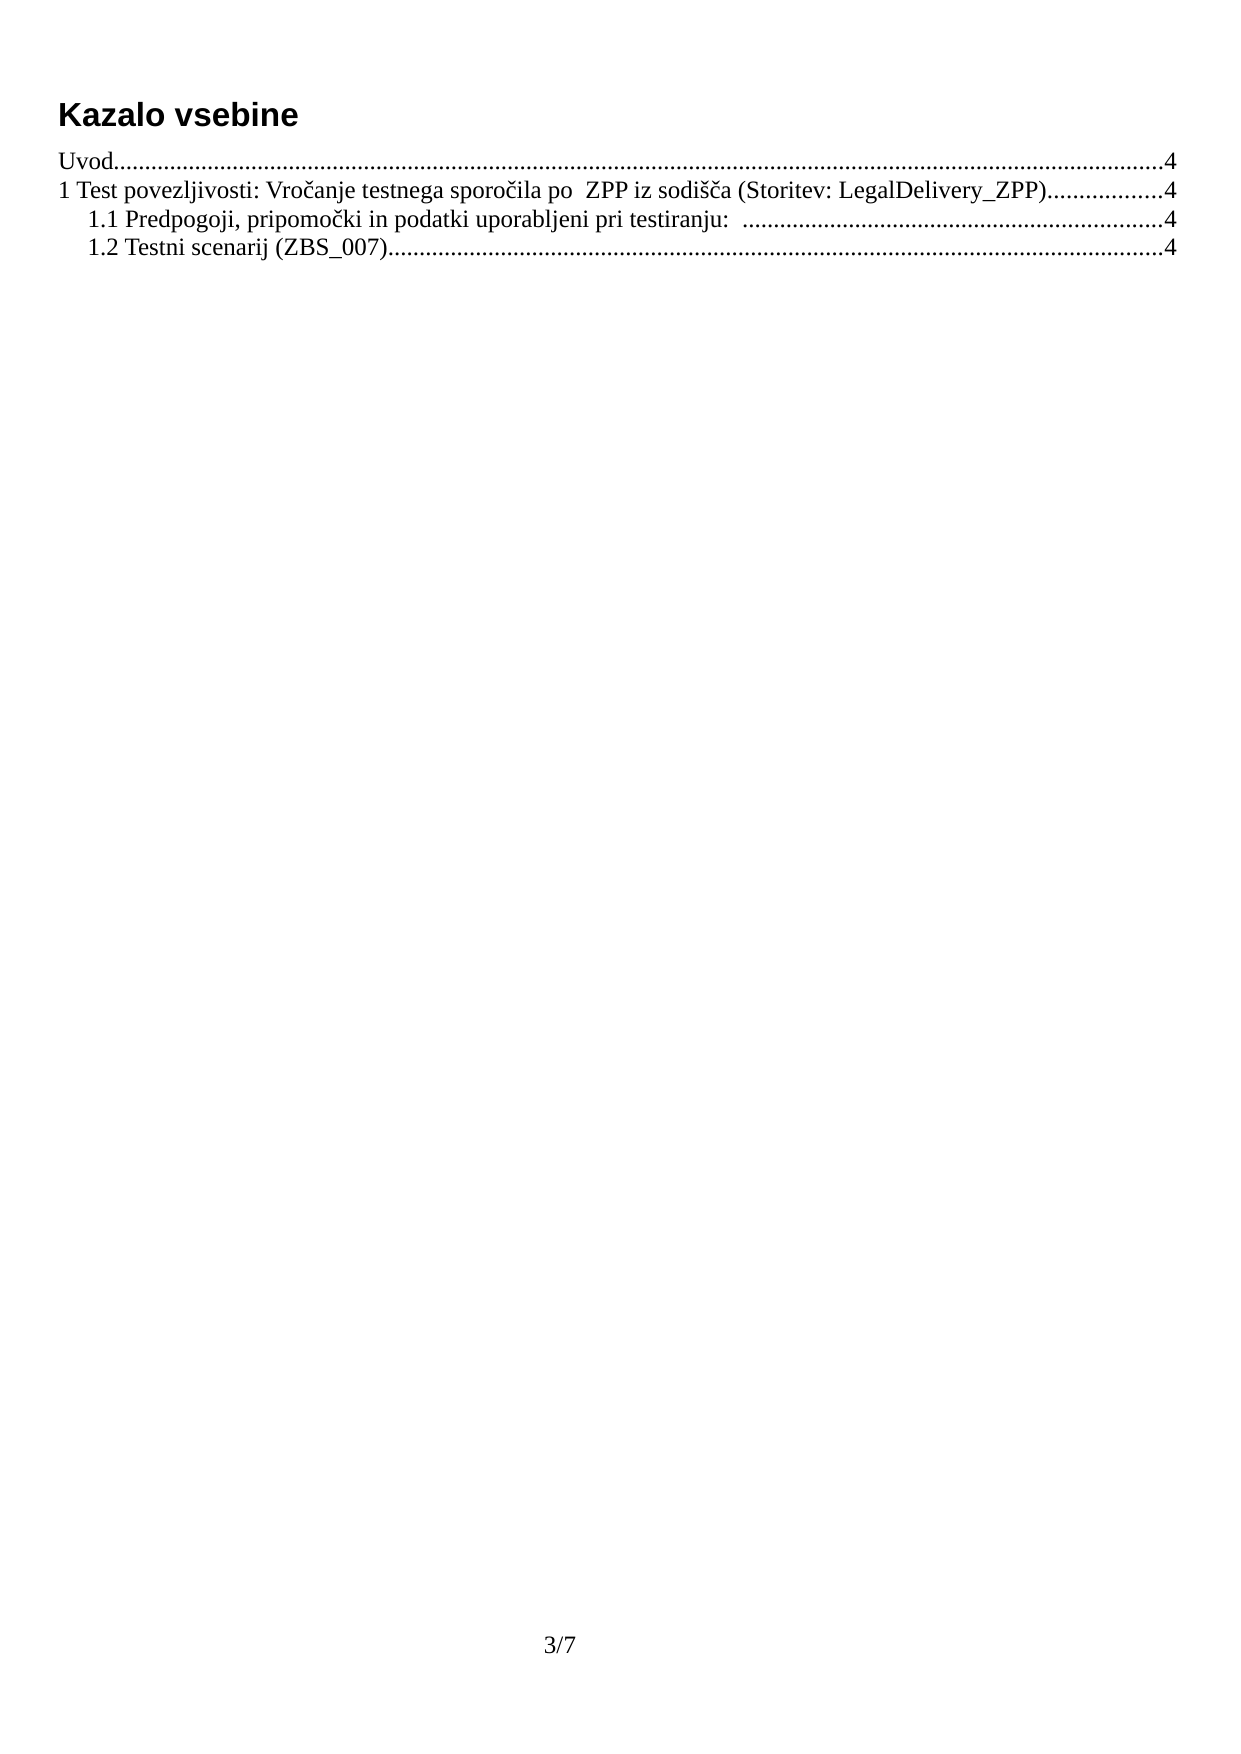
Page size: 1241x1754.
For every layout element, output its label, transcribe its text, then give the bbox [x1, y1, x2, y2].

text 1.2 Testni scenarij (ZBS_007) 4 [87, 232, 1177, 261]
text 1 Test povezljivosti: Vročanje testnega sporočila po ZPP iz sodišča (Storitev: LegalDelivery_ZPP) 4 [58, 175, 1177, 204]
subtitle Kazalo vsebine [58, 95, 1177, 134]
text 1.1 Predpogoji, pripomočki in podatki uporabljeni pri testiranju: 4 [87, 204, 1177, 232]
text Uvod 4 [58, 146, 1177, 175]
